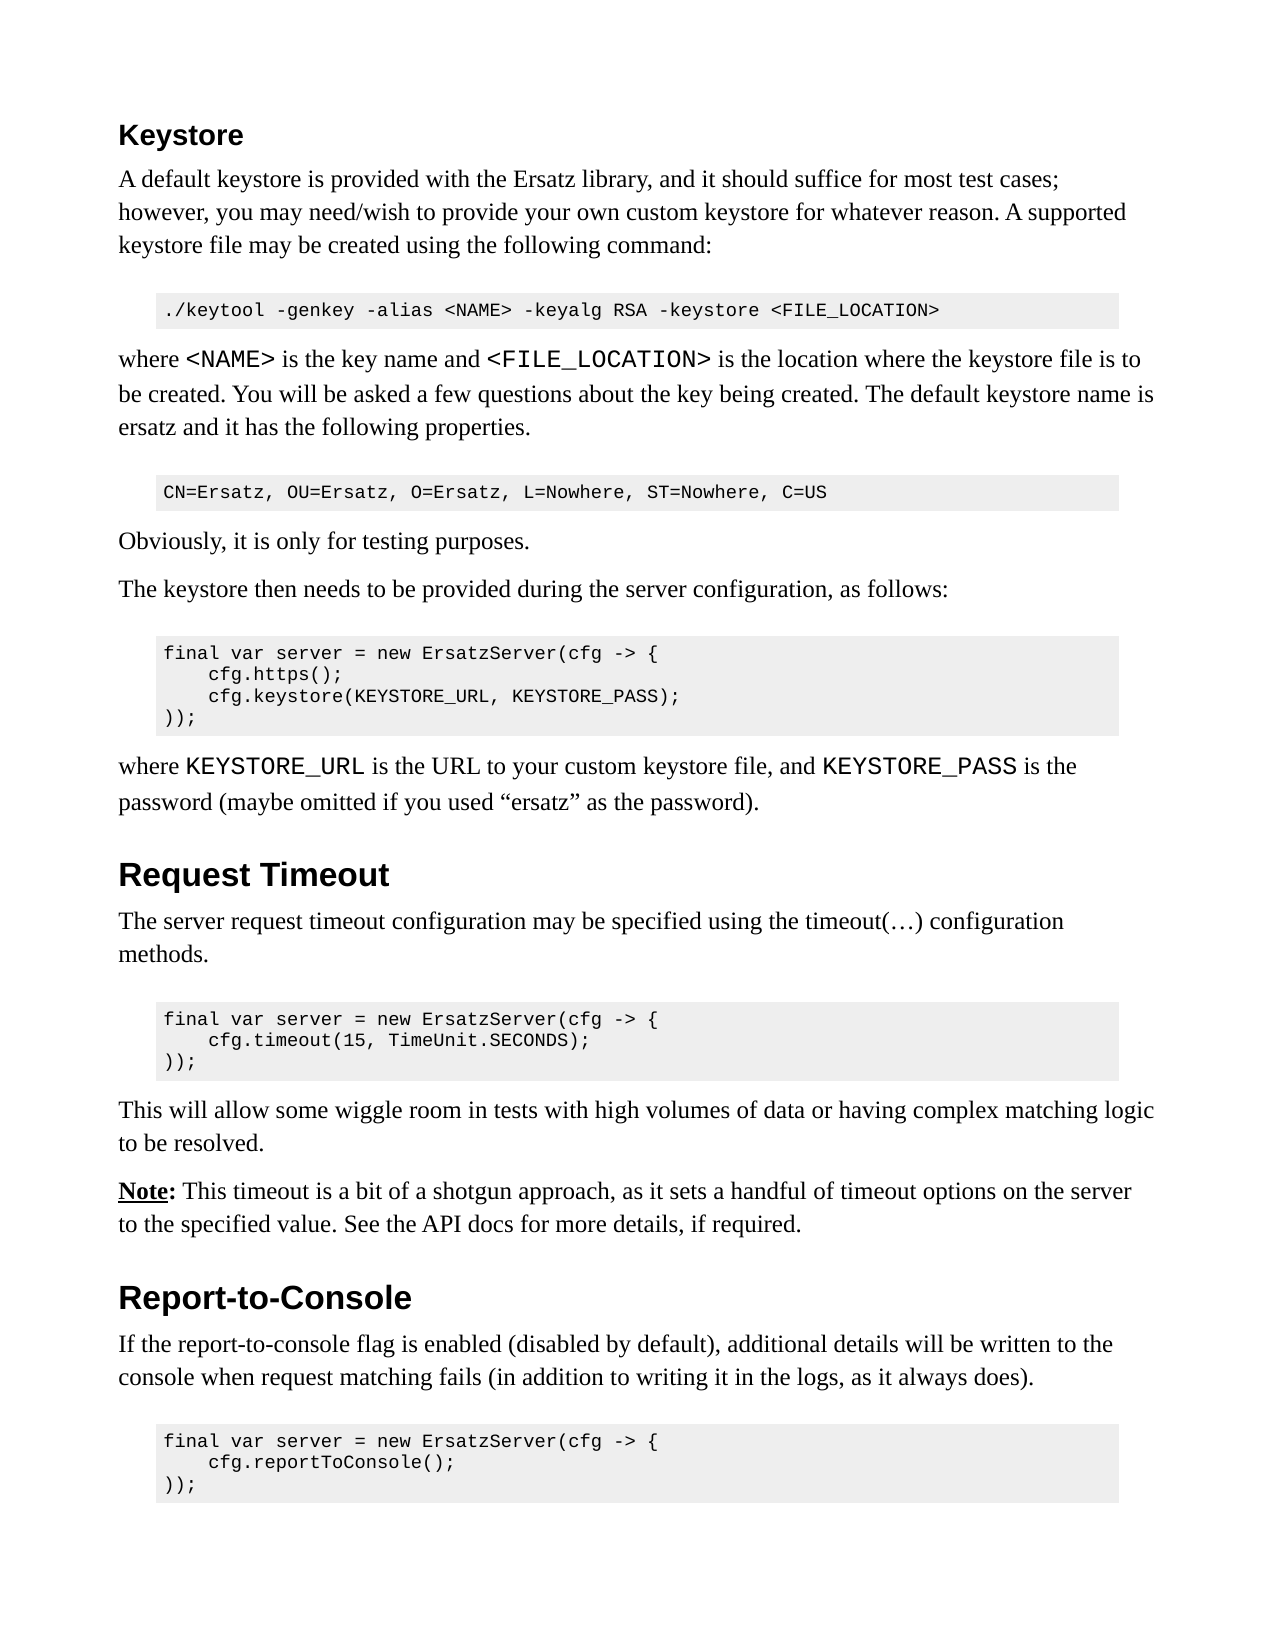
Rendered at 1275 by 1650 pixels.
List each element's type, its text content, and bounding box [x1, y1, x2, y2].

subtitle Keystore [118, 118, 1157, 152]
text This will allow some wiggle room in tests with high volumes of data or having complex matching logic to be resolved. [118, 1096, 1157, 1157]
text CN=Ersatz, OU=Ersatz, O=Ersatz, L=Nowhere, ST=Nowhere, C=US [156, 475, 1119, 511]
text )); [156, 1474, 1119, 1503]
text final var server = new ErsatzServer(cfg -> { [156, 636, 1119, 665]
text The keystore then needs to be provided during the server configuration, as follows: [118, 574, 1157, 603]
subtitle Request Timeout [118, 855, 1157, 894]
text )); [156, 708, 1119, 736]
text )); [156, 1052, 1119, 1081]
text The server request timeout configuration may be specified using the timeout(…) configuration methods. [118, 906, 1157, 968]
text where <NAME> is the key name and <FILE_LOCATION> is the location where the keystore file is to be created. You will be asked a few questions about the key being created. The default keystore name is ersatz and it has the following properties. [118, 344, 1157, 441]
text final var server = new ErsatzServer(cfg -> { [156, 1002, 1119, 1031]
text cfg.https(); [156, 665, 1119, 686]
text cfg.timeout(15, TimeUnit.SECONDS); [156, 1031, 1119, 1052]
text ./keytool -genkey -alias <NAME> -keyalg RSA -keystore <FILE_LOCATION> [156, 293, 1119, 329]
text Note: This timeout is a bit of a shotgun approach, as it sets a handful of timeout options on the server to the specified value. See the API docs for more details, if required. [118, 1176, 1157, 1238]
text cfg.reportToConsole(); [156, 1453, 1119, 1474]
text Obviously, it is only for testing purposes. [118, 526, 1157, 555]
text A default keystore is provided with the Ersatz library, and it should suffice for most test cases; however, you may need/wish to provide your own custom keystore for whatever reason. A supported keystore file may be created using the following command: [118, 164, 1157, 259]
text where KEYSTORE_URL is the URL to your custom keystore file, and KEYSTORE_PASS is the password (maybe omitted if you used “ersatz” as the password). [118, 751, 1157, 815]
subtitle Report-to-Console [118, 1278, 1157, 1316]
text cfg.keystore(KEYSTORE_URL, KEYSTORE_PASS); [156, 686, 1119, 708]
text If the report-to-console flag is enabled (disabled by default), additional details will be written to the console when request matching fails (in addition to writing it in the logs, as it always does). [118, 1329, 1157, 1391]
text final var server = new ErsatzServer(cfg -> { [156, 1424, 1119, 1453]
